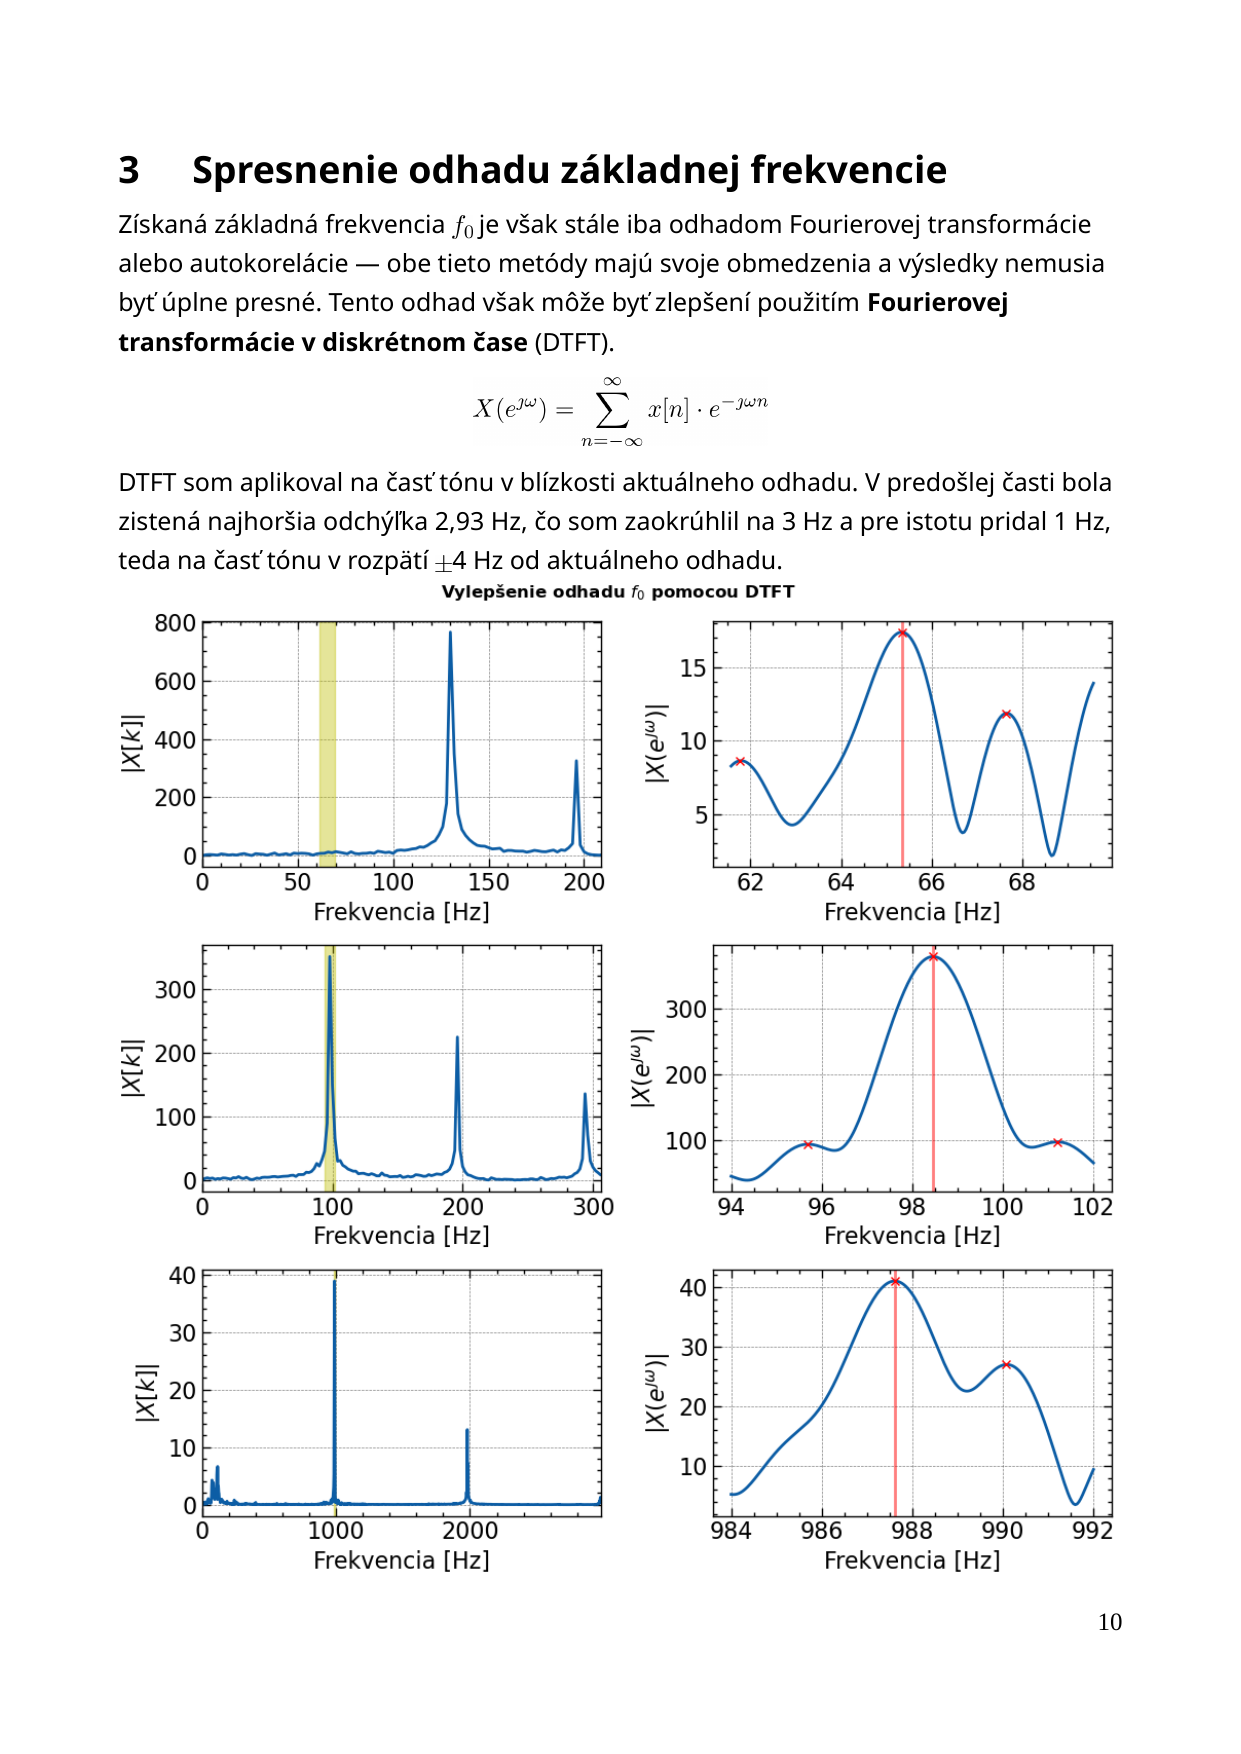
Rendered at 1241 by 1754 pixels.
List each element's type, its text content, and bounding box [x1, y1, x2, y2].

text DTFT som aplikoval na časť tónu v blízkosti aktuálneho odhadu. V predošlej časti bola zistená najhoršia odchýľka 2,93 Hz, čo som zaokrúhlil na 3 Hz a pre istotu pridal 1 Hz, teda na časť tónu v rozpätí 4 Hz od aktuálneho odhadu. [118, 464, 1122, 577]
picture [473, 377, 768, 446]
subtitle 3 Spresnenie odhadu základnej frekvencie [118, 143, 1122, 194]
picture [452, 215, 473, 239]
picture [435, 555, 452, 572]
text Získaná základná frekvencia je však stále iba odhadom Fourierovej transformácie alebo autokorelácie — obe tieto metódy majú svoje obmedzenia a výsledky nemusia byť úplne presné. Tento odhad však môže byť zlepšení použitím Fourierovej transformácie v diskrétnom čase (DTFT). [118, 207, 1122, 358]
picture [115, 578, 1120, 1579]
